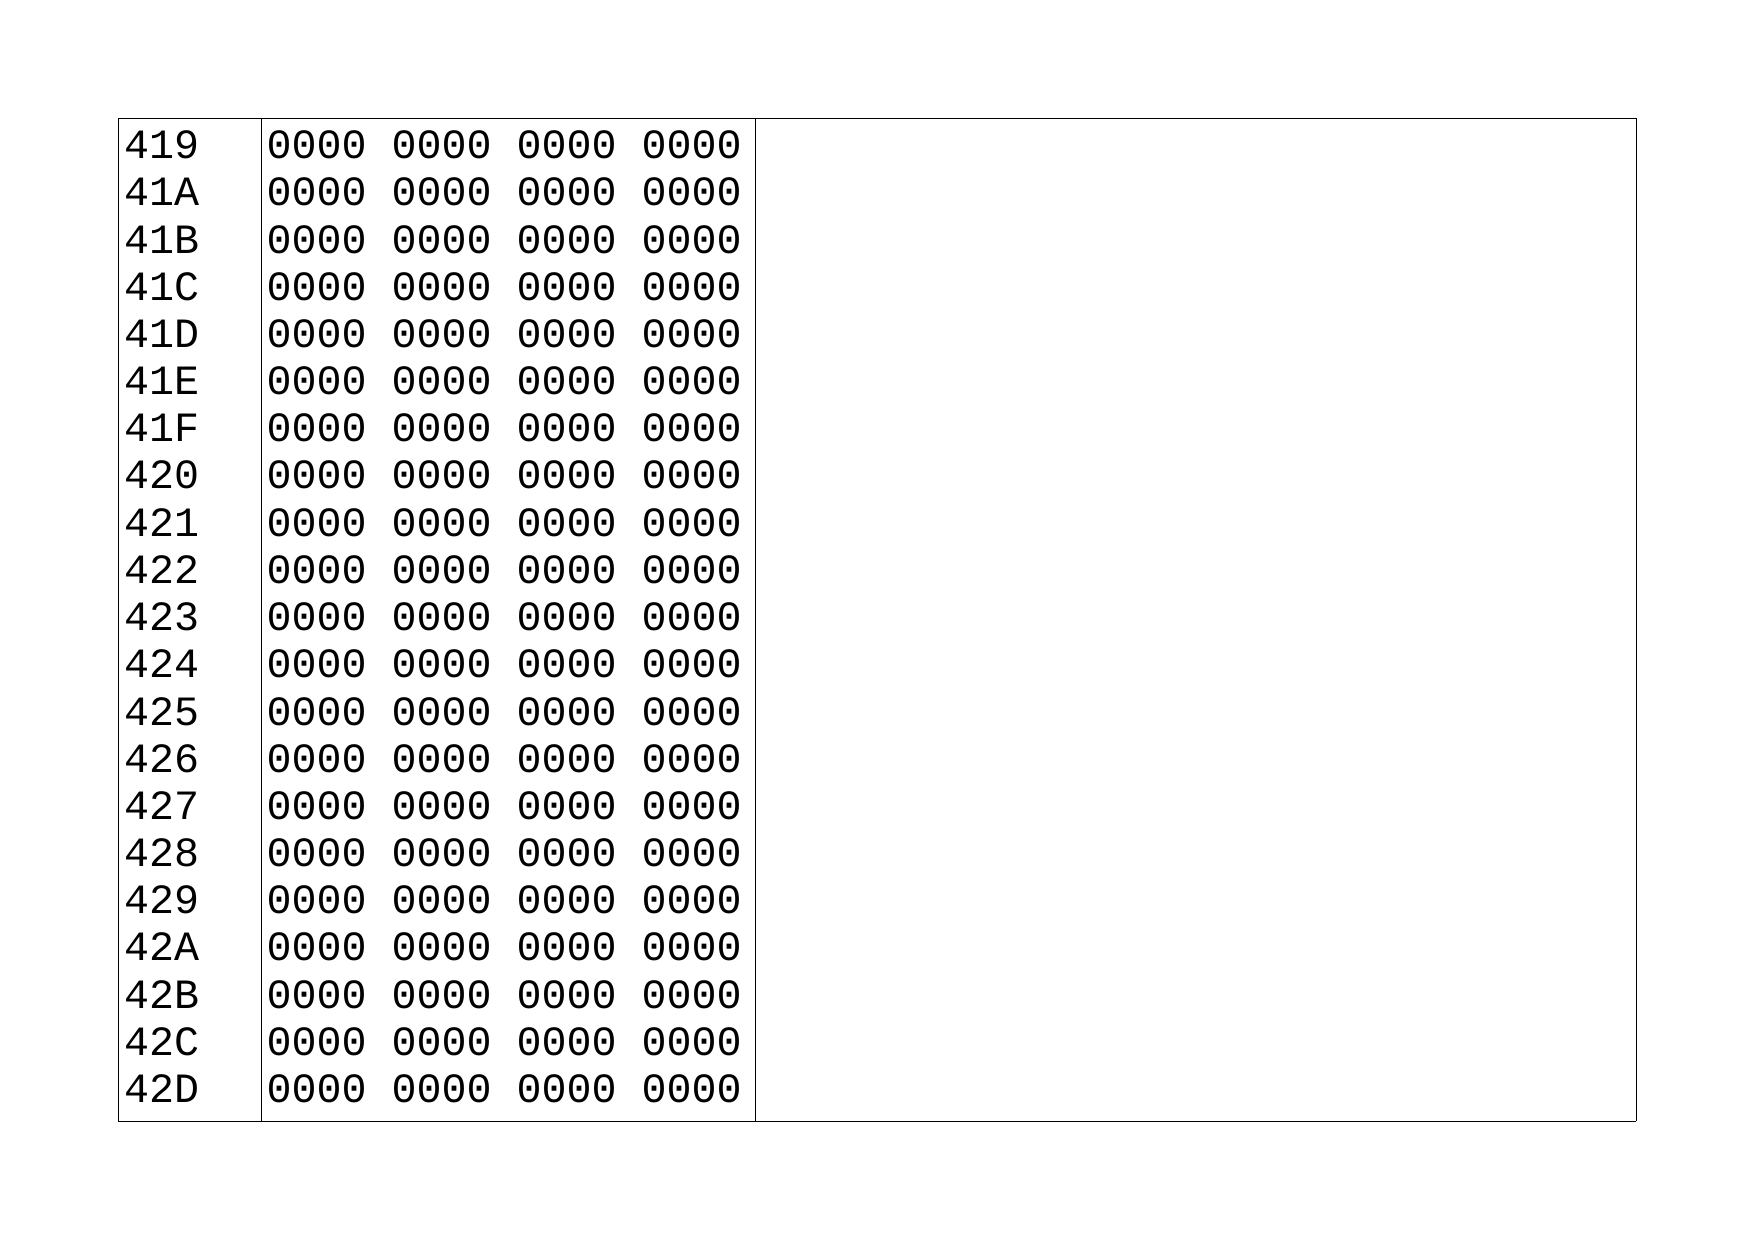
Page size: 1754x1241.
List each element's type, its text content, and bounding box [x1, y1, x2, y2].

table_header 0000 0000 0000 0000 0000 0000 0000 0000 0000 0000 0000 0000 0000 0000 0000 0000 0000 0000 0000 0000 0000 0000 0000 0000 0000 0000 0000 0000 0000 0000 0000 0000 0000 0000 0000 0000 0000 0000 0000 0000 0000 0000 0000 0000 0000 0000 0000 0000 0000 0000 0000 0000 0000 0000 0000 0000 0000 0000 0000 0000 0000 0000 0000 0000 0000 0000 0000 0000 0000 0000 0000 0000 0000 0000 0000 0000 0000 0000 0000 0000 0000 0000 0000 0000 [262, 119, 755, 1121]
table_header 419 41A 41B 41C 41D 41E 41F 420 421 422 423 424 425 426 427 428 429 42A 42B 42C 42D [119, 119, 261, 1121]
table_header [756, 119, 1636, 1121]
